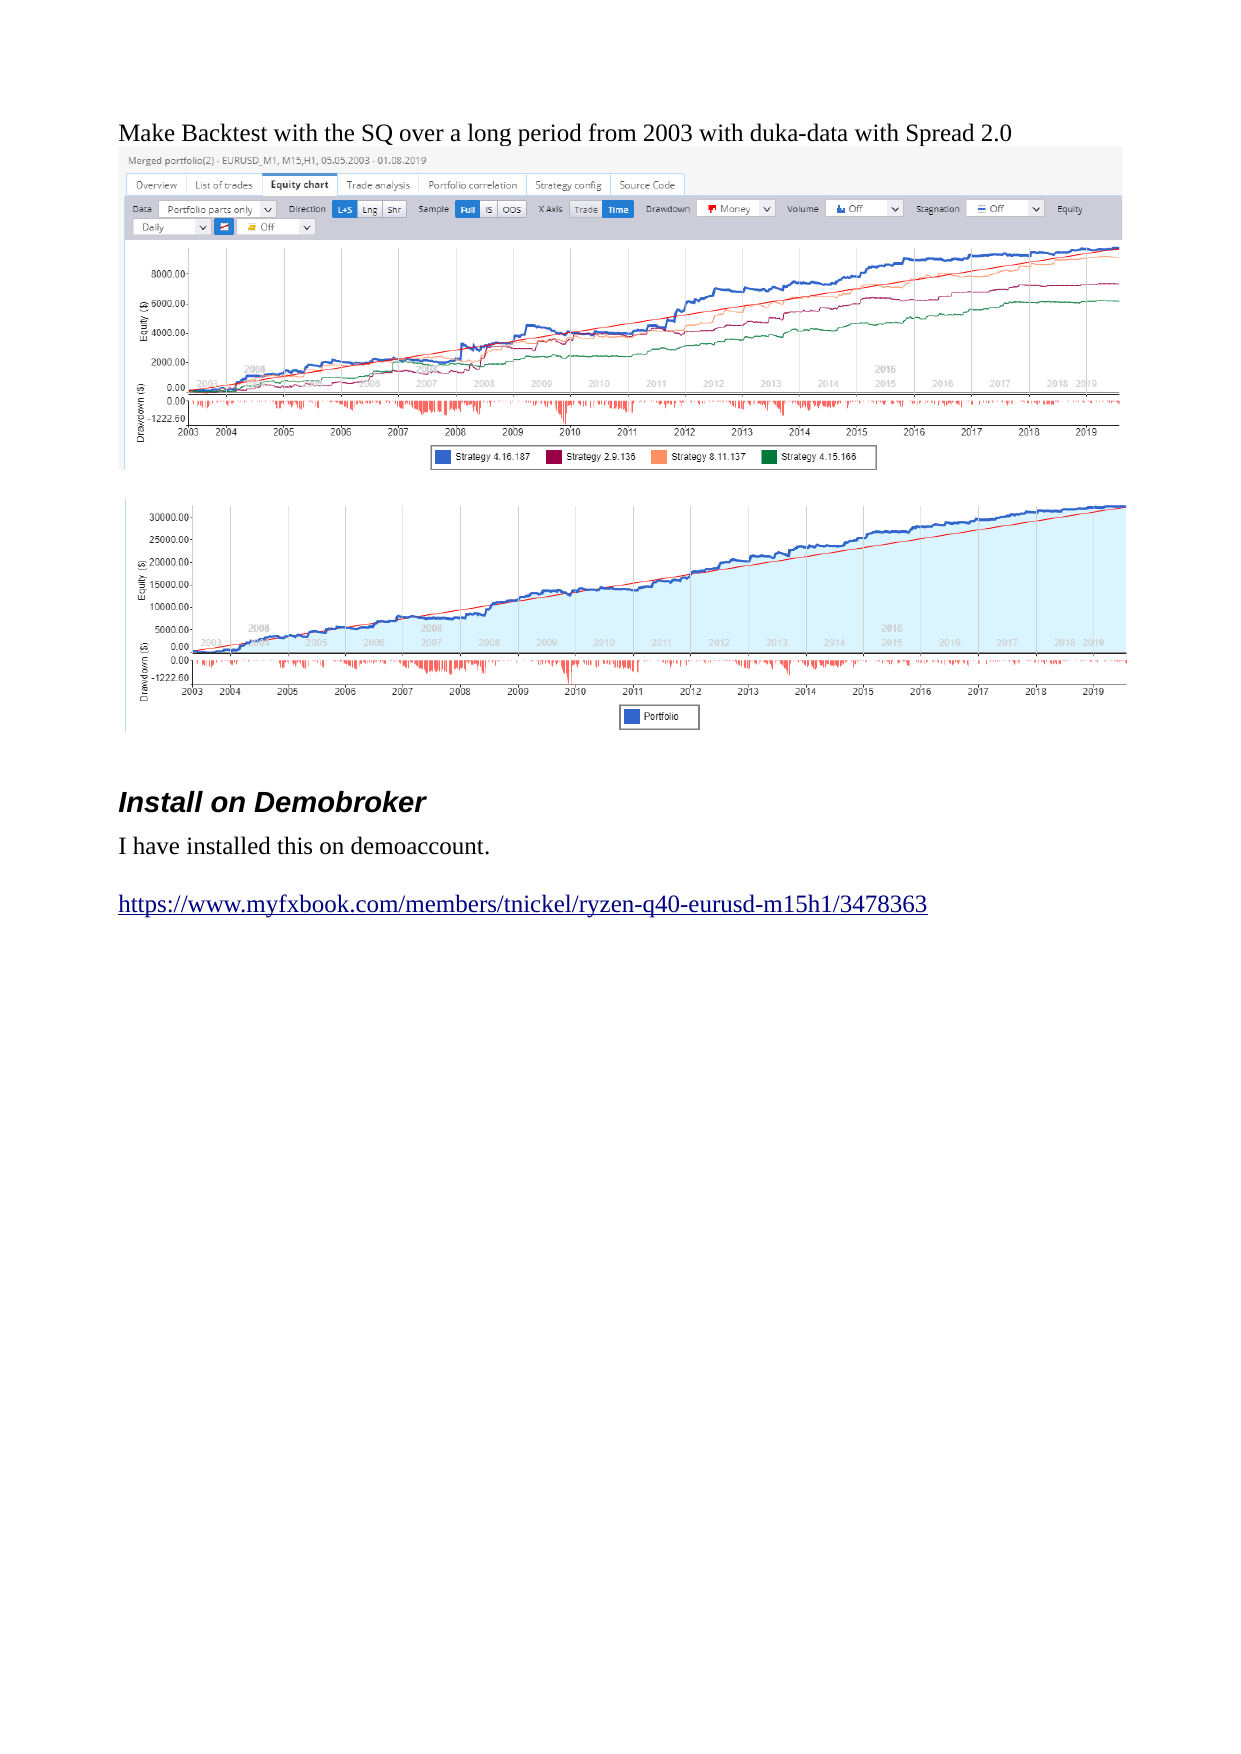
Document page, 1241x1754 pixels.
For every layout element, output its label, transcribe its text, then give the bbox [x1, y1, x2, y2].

text https://www.myfxbook.com/members/tnickel/ryzen-q40-eurusd-m15h1/3478363 [118, 889, 1122, 918]
picture [124, 498, 1129, 732]
subtitle Install on Demobroker [118, 785, 1122, 819]
picture [118, 146, 1123, 470]
text Make Backtest with the SQ over a long period from 2003 with duka-data with Spread 2.0 [118, 118, 1122, 146]
text I have installed this on demoaccount. [118, 831, 1122, 860]
